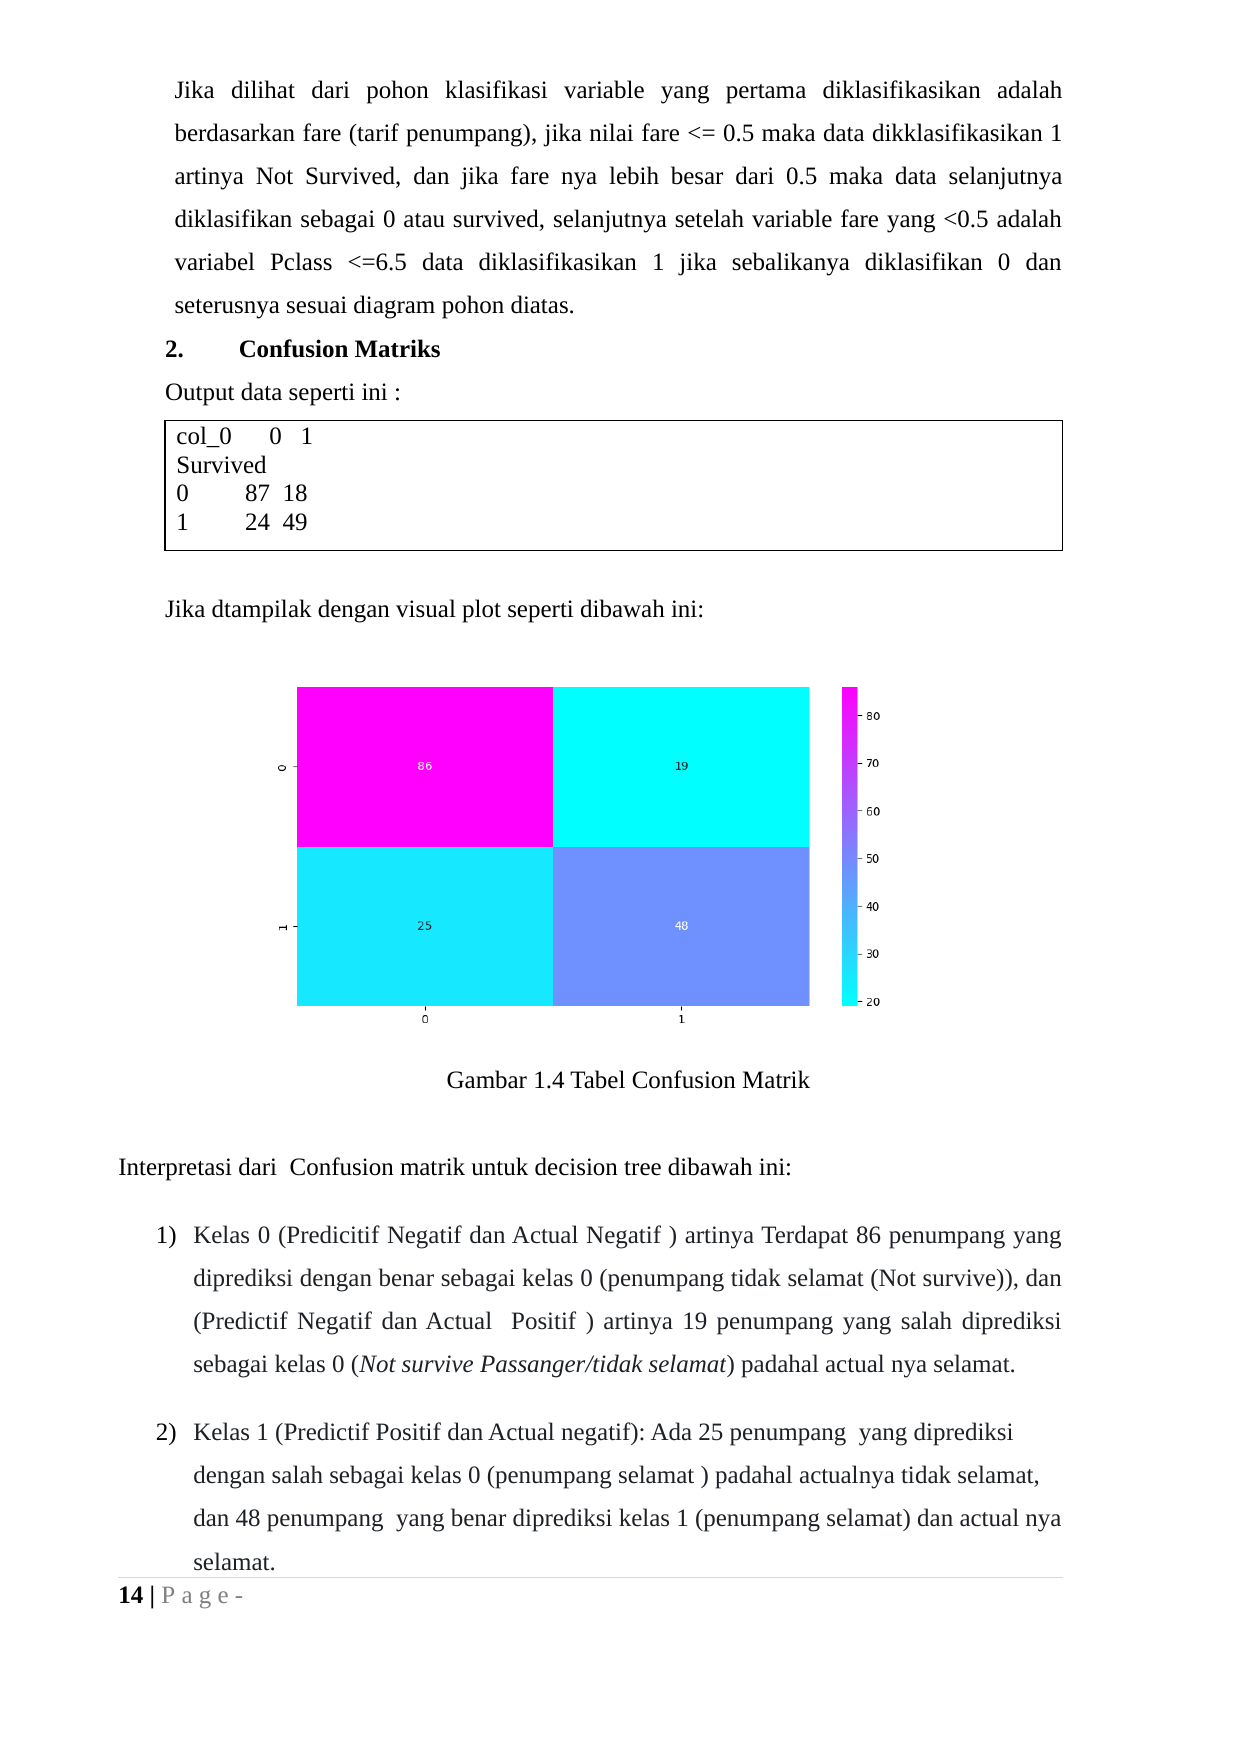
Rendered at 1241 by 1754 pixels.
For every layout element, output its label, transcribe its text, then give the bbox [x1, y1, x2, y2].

list Gambar 1.4 Tabel Confusion Matrik [193, 1065, 1063, 1094]
list Kelas 1 (Predictif Positif dan Actual negatif): Ada 25 penumpang yang diprediksi dengan salah sebagai kelas 0 (penumpang selamat ) padahal actualnya tidak selamat, dan 48 penumpang yang benar diprediksi kelas 1 (penumpang selamat) dan actual nya selamat. [156, 1417, 1063, 1575]
text Jika dilihat dari pohon klasifikasi variable yang pertama diklasifikasikan adalah berdasarkan fare (tarif penumpang), jika nilai fare <= 0.5 maka data dikklasifikasikan 1 artinya Not Survived, dan jika fare nya lebih besar dari 0.5 maka data selanjutnya diklasifikan sebagai 0 atau survived, selanjutnya setelah variable fare yang <0.5 adalah variabel Pclass <=6.5 data diklasifikasikan 1 jika sebalikanya diklasifikan 0 dan seterusnya sesuai diagram pohon diatas. [174, 75, 1063, 319]
list Kelas 0 (Predicitif Negatif dan Actual Negatif ) artinya Terdapat 86 penumpang yang diprediksi dengan benar sebagai kelas 0 (penumpang tidak selamat (Not survive)), dan (Predictif Negatif dan Actual Positif ) artinya 19 penumpang yang salah diprediksi sebagai kelas 0 (Not survive Passanger/tidak selamat) padahal actual nya selamat. [156, 1220, 1063, 1378]
list Output data seperti ini : [165, 377, 1063, 406]
table_header col_0 0 1 Survived 0 87 18 1 24 49 [166, 421, 1062, 550]
list Jika dtampilak dengan visual plot seperti dibawah ini: [165, 594, 1063, 623]
list Confusion Matriks [165, 334, 1063, 362]
text Interpretasi dari Confusion matrik untuk decision tree dibawah ini: [118, 1152, 1063, 1180]
